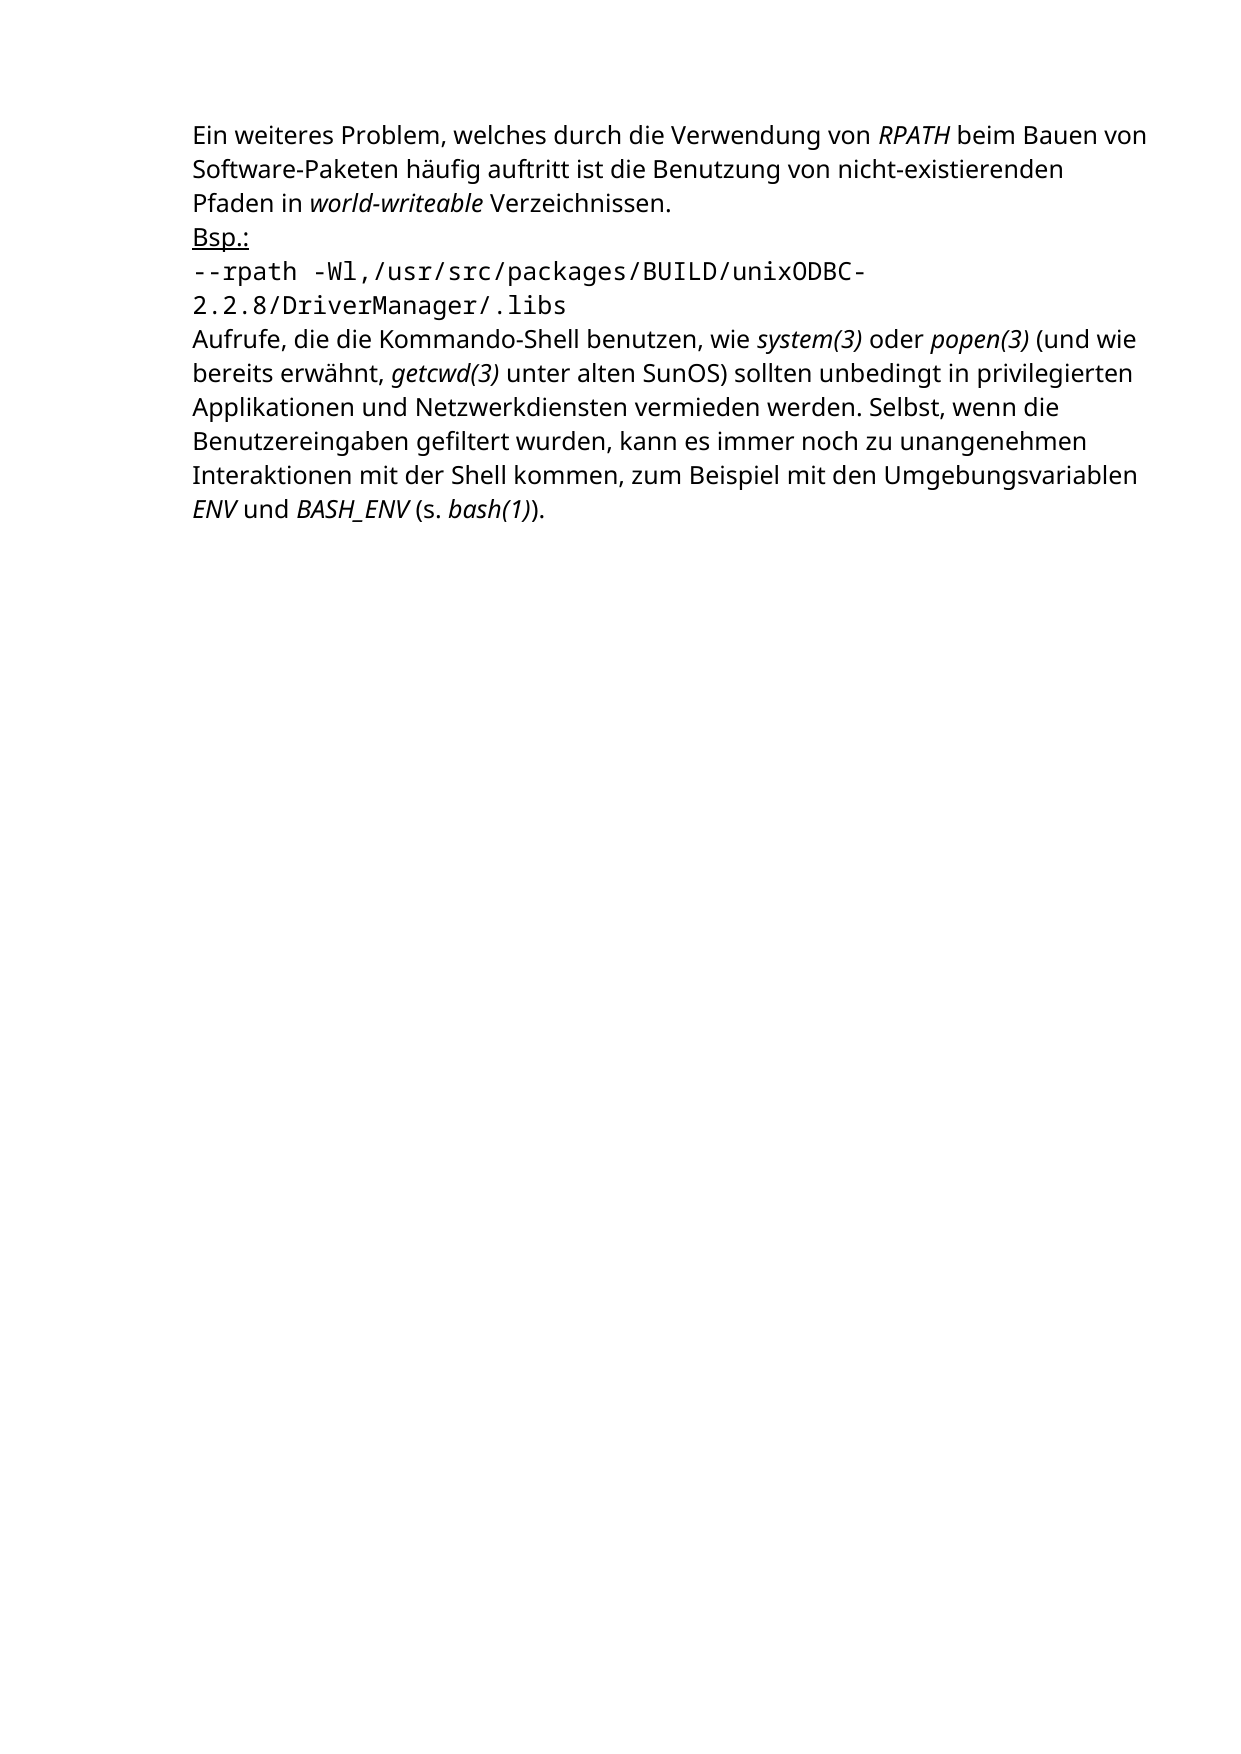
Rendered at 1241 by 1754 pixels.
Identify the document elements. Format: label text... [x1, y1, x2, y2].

text Pfaden in world-writeable Verzeichnissen. [118, 186, 1173, 220]
text Benutzereingaben gefiltert wurden, kann es immer noch zu unangenehmen [118, 424, 1173, 458]
text ENV und BASH_ENV (s. bash(1)). [118, 492, 1173, 526]
text Software-Paketen häufig auftritt ist die Benutzung von nicht-existierenden [118, 152, 1173, 186]
text Interaktionen mit der Shell kommen, zum Beispiel mit den Umgebungsvariablen [118, 458, 1173, 492]
text Aufrufe, die die Kommando-Shell benutzen, wie system(3) oder popen(3) (und wie [118, 322, 1173, 356]
text Ein weiteres Problem, welches durch die Verwendung von RPATH beim Bauen von [118, 118, 1173, 152]
text --rpath -Wl,/usr/src/packages/BUILD/unixODBC- [118, 254, 1173, 288]
text Applikationen und Netzwerkdiensten vermieden werden. Selbst, wenn die [118, 390, 1173, 424]
text Bsp.: [118, 220, 1173, 254]
text bereits erwähnt, getcwd(3) unter alten SunOS) sollten unbedingt in privilegierten [118, 356, 1173, 390]
text 2.2.8/DriverManager/.libs [118, 288, 1173, 322]
